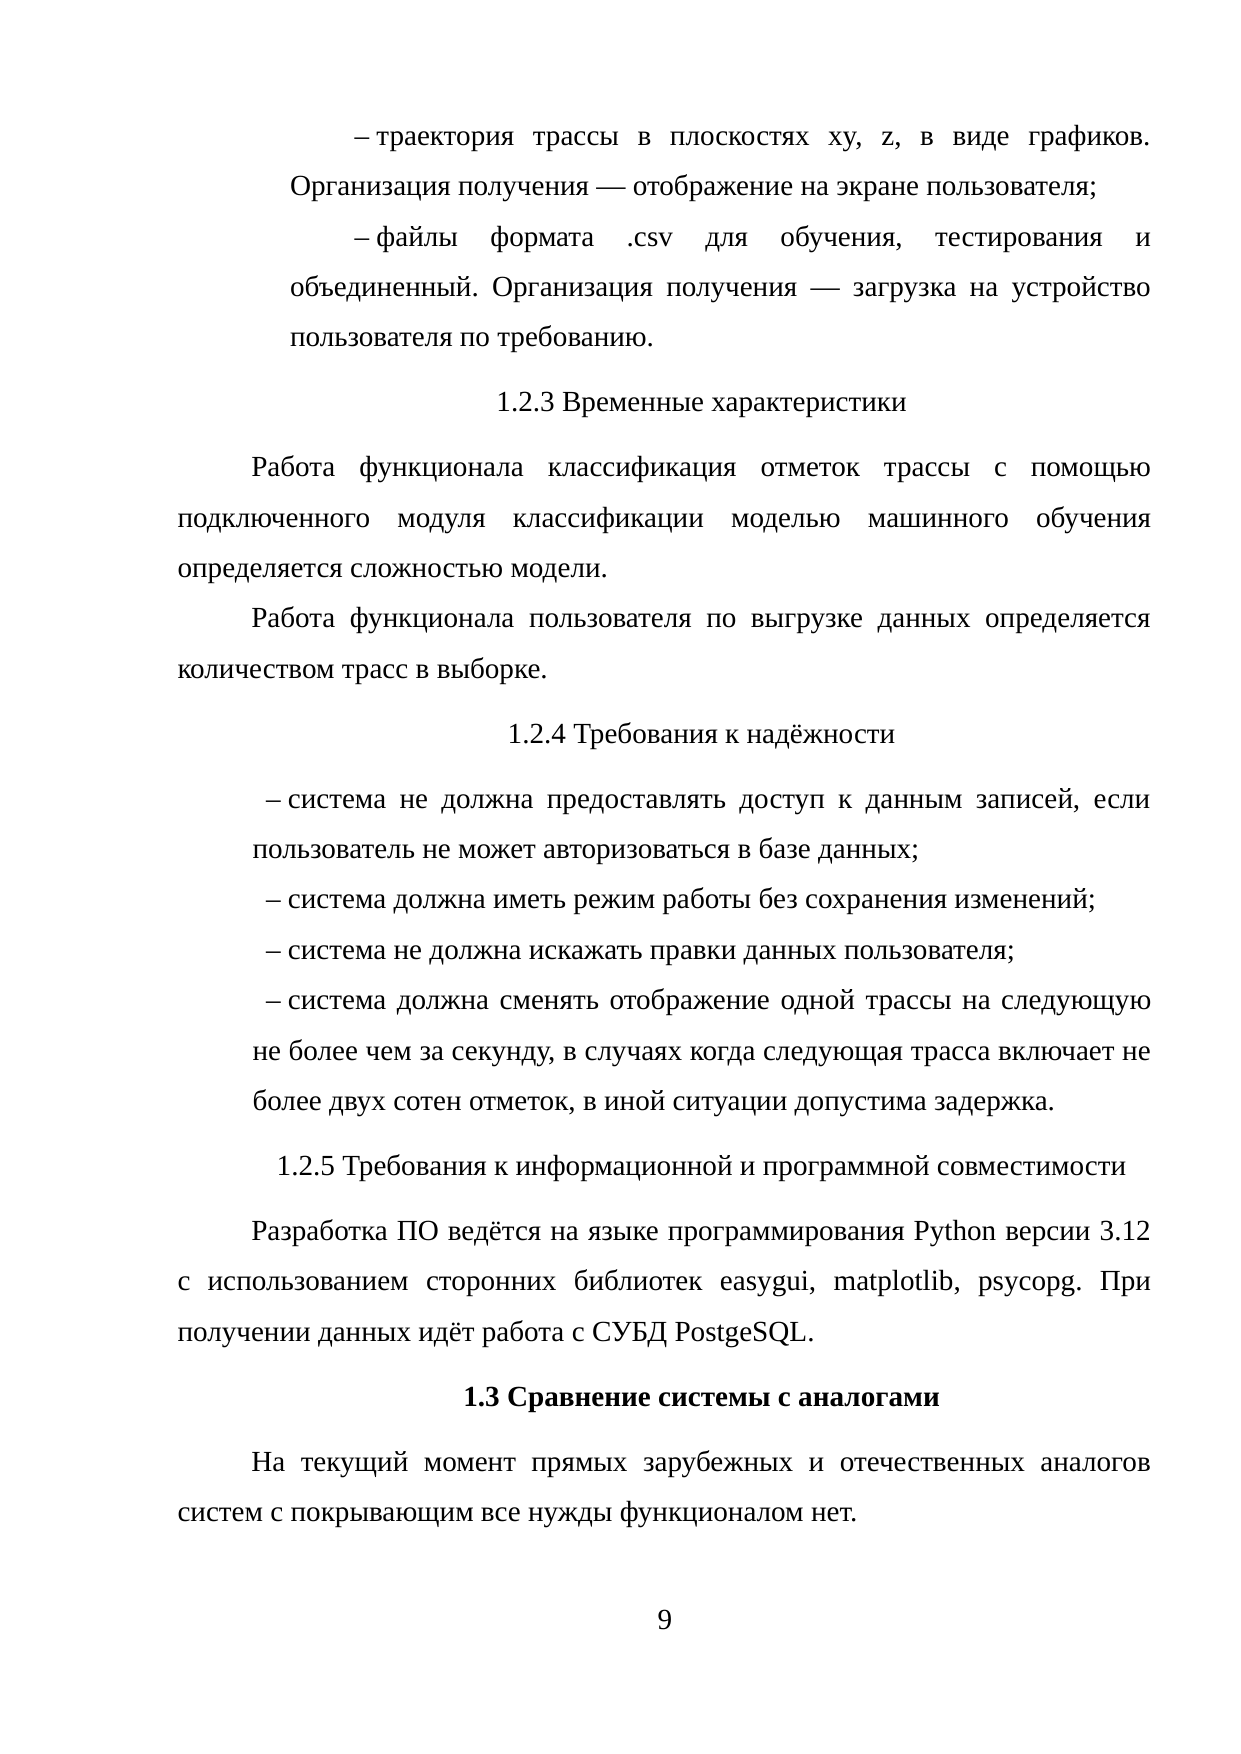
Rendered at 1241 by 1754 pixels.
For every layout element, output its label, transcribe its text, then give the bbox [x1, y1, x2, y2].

list файлы формата .csv для обучения, тестирования и объединенный. Организация получения — загрузка на устройство пользователя по требованию. [290, 219, 1152, 353]
text Разработка ПО ведётся на языке программирования Python версии 3.12 с использованием сторонних библиотек easygui, matplotlib, psycopg. При получении данных идёт работа с СУБД PostgeSQL. [177, 1213, 1152, 1347]
text Работа функционала классификация отметок трассы с помощью подключенного модуля классификации моделью машинного обучения определяется сложностью модели. [177, 449, 1152, 584]
subtitle Временные характеристики [251, 384, 1152, 418]
list траектория трассы в плоскостях xy, z, в виде графиков. Организация получения — отображение на экране пользователя; [290, 118, 1152, 202]
subtitle Требования к информационной и программной совместимости [251, 1148, 1152, 1182]
list система не должна предоставлять доступ к данным записей, если пользователь не может авторизоваться в базе данных; [252, 781, 1152, 865]
list система должна иметь режим работы без сохранения изменений; [252, 882, 1152, 915]
subtitle Требования к надёжности [251, 716, 1152, 749]
subtitle Сравнение системы с аналогами [251, 1379, 1152, 1412]
list система не должна искажать правки данных пользователя; [252, 932, 1152, 966]
text На текущий момент прямых зарубежных и отечественных аналогов систем с покрывающим все нужды функционалом нет. [177, 1444, 1152, 1528]
text Работа функционала пользователя по выгрузке данных определяется количеством трасс в выборке. [177, 601, 1152, 684]
list система должна сменять отображение одной трассы на следующую не более чем за секунду, в случаях когда следующая трасса включает не более двух сотен отметок, в иной ситуации допустима задержка. [252, 982, 1152, 1116]
